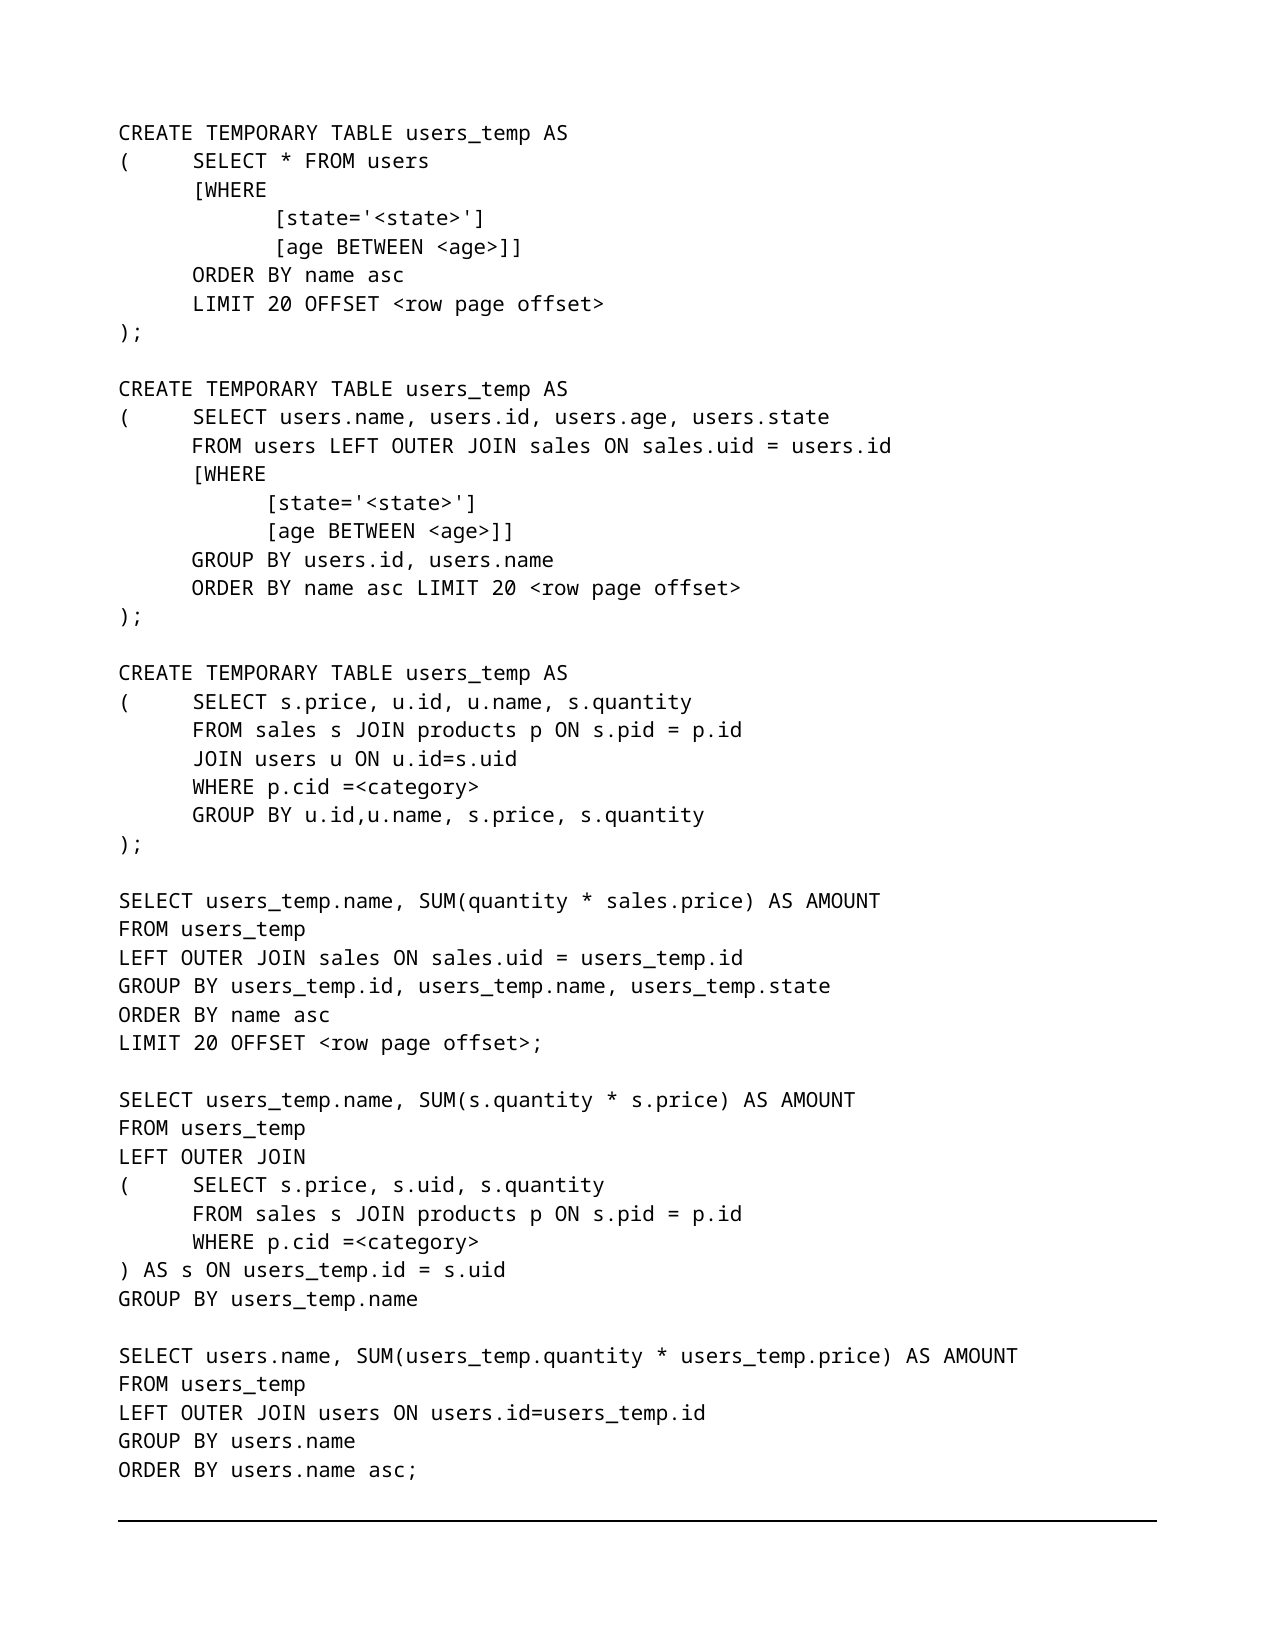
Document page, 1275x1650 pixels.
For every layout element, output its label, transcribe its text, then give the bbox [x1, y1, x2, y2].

text ( SELECT s.price, u.id, u.name, s.quantity [118, 687, 1157, 715]
text CREATE TEMPORARY TABLE users_temp AS [118, 374, 1157, 402]
text GROUP BY users_temp.id, users_temp.name, users_temp.state [118, 971, 1157, 1000]
text ORDER BY name asc [118, 1000, 1157, 1028]
text [state='<state>'] [199, 203, 1157, 232]
text GROUP BY users.name [118, 1426, 1157, 1455]
text CREATE TEMPORARY TABLE users_temp AS [118, 118, 1157, 147]
text JOIN users u ON u.id=s.uid [118, 744, 1157, 772]
text CREATE TEMPORARY TABLE users_temp AS [118, 658, 1157, 687]
text ); [118, 829, 1157, 857]
text ( SELECT * FROM users [118, 147, 1157, 175]
text GROUP BY u.id,u.name, s.price, s.quantity [118, 801, 1157, 829]
text ORDER BY users.name asc; [118, 1455, 1157, 1483]
text SELECT users_temp.name, SUM(quantity * sales.price) AS AMOUNT [118, 886, 1157, 914]
text ) AS s ON users_temp.id = s.uid [118, 1256, 1157, 1284]
text LIMIT 20 OFFSET <row page offset>; [118, 1028, 1157, 1057]
text FROM sales s JOIN products p ON s.pid = p.id [118, 715, 1157, 744]
text ); [118, 317, 1157, 346]
text [state='<state>'] [191, 488, 1157, 516]
text [WHERE [118, 175, 1157, 203]
text SELECT users_temp.name, SUM(s.quantity * s.price) AS AMOUNT [118, 1085, 1157, 1113]
text LEFT OUTER JOIN sales ON sales.uid = users_temp.id [118, 943, 1157, 971]
text LIMIT 20 OFFSET <row page offset> [118, 289, 1157, 317]
text ORDER BY name asc LIMIT 20 <row page offset> [191, 573, 1157, 602]
text FROM users LEFT OUTER JOIN sales ON sales.uid = users.id [191, 431, 1157, 459]
text [age BETWEEN <age>]] [191, 516, 1157, 545]
text [age BETWEEN <age>]] [199, 232, 1157, 260]
text FROM users_temp [118, 1369, 1157, 1398]
text ( SELECT users.name, users.id, users.age, users.state [118, 402, 1157, 431]
text FROM users_temp [118, 1113, 1157, 1142]
text GROUP BY users_temp.name [118, 1284, 1157, 1312]
text WHERE p.cid =<category> [118, 772, 1157, 801]
text GROUP BY users.id, users.name [191, 545, 1157, 573]
text ORDER BY name asc [118, 260, 1157, 289]
text ); [118, 602, 1157, 630]
text FROM users_temp [118, 914, 1157, 943]
text [WHERE [191, 459, 1157, 488]
text WHERE p.cid =<category> [118, 1227, 1157, 1256]
text LEFT OUTER JOIN [118, 1142, 1157, 1170]
text SELECT users.name, SUM(users_temp.quantity * users_temp.price) AS AMOUNT [118, 1341, 1157, 1369]
text ( SELECT s.price, s.uid, s.quantity [118, 1170, 1157, 1199]
text FROM sales s JOIN products p ON s.pid = p.id [118, 1199, 1157, 1227]
text LEFT OUTER JOIN users ON users.id=users_temp.id [118, 1398, 1157, 1426]
